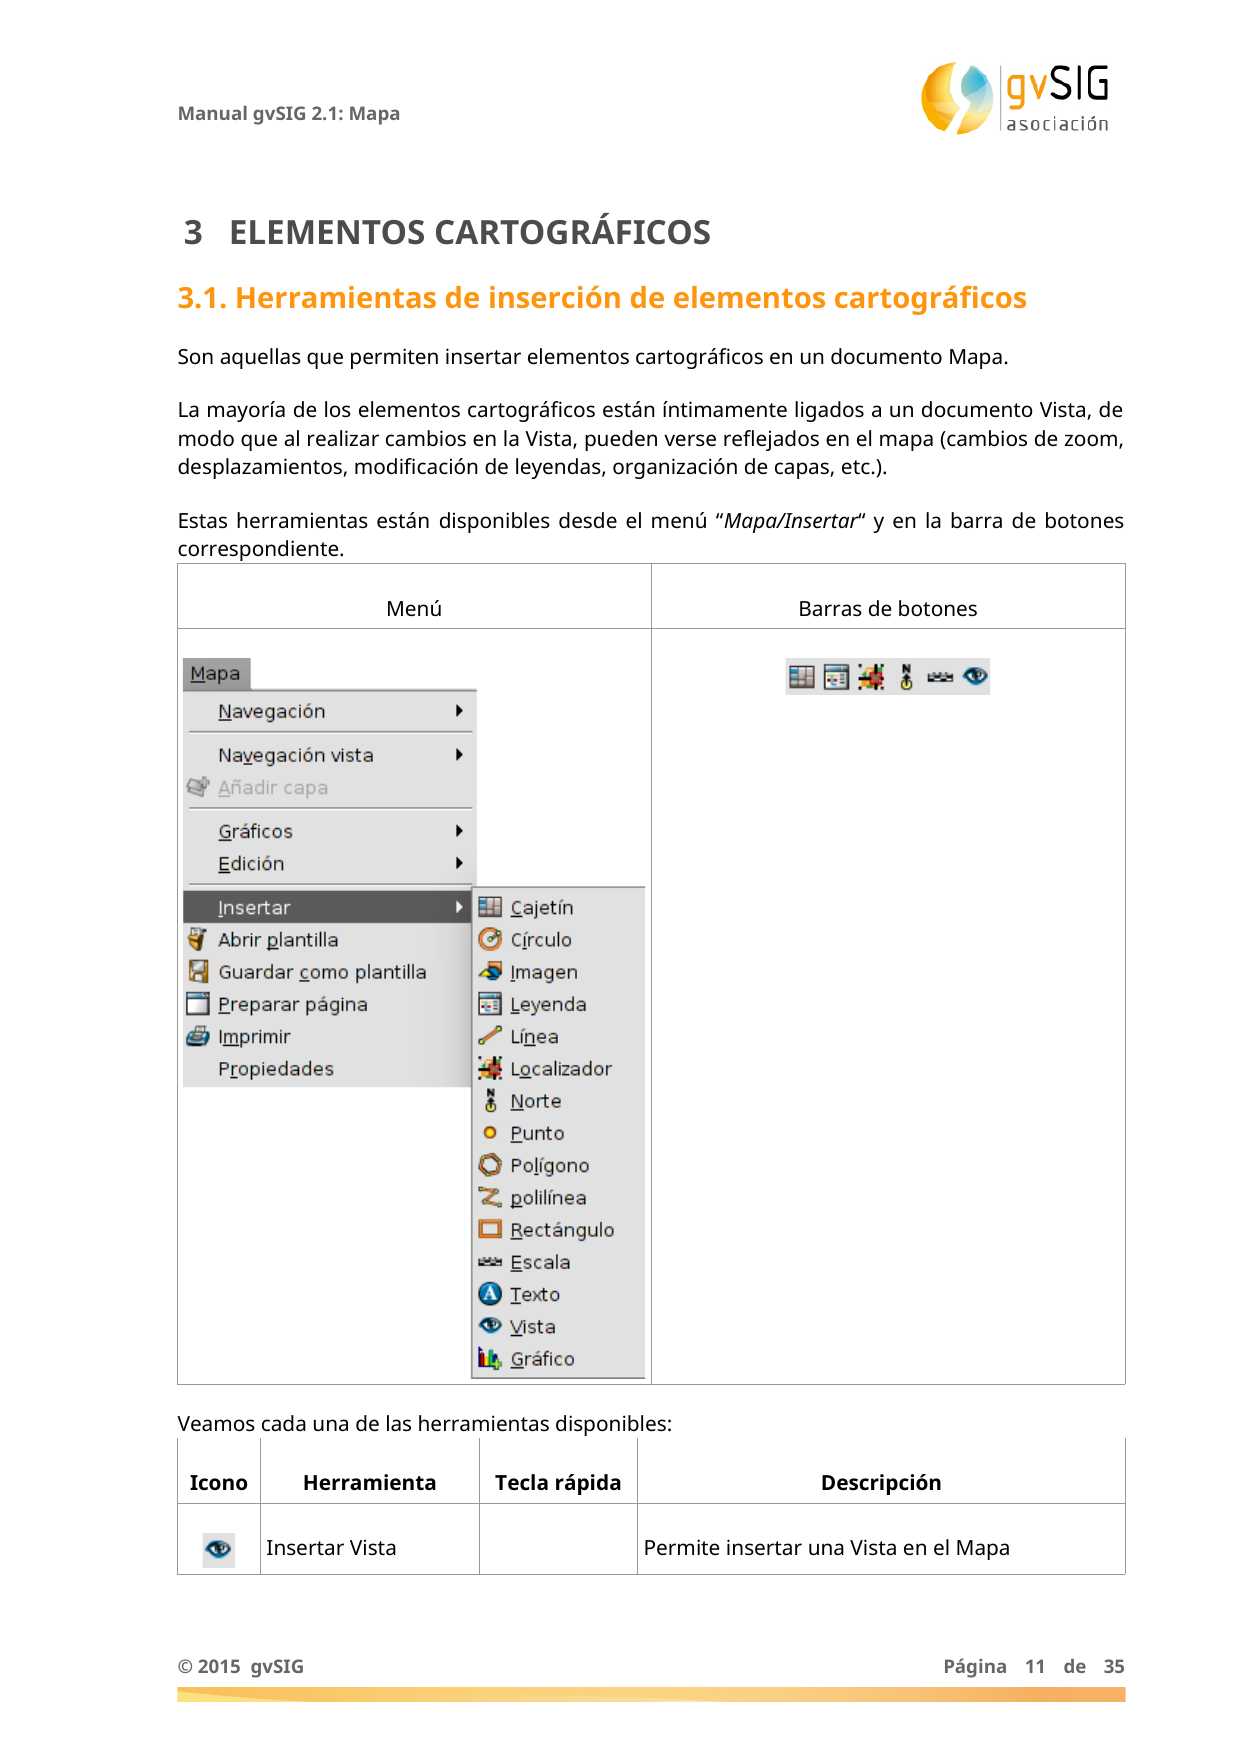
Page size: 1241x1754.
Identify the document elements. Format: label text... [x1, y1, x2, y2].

subtitle 3.1. Herramientas de inserción de elementos cartográficos [177, 277, 1125, 317]
table_header Herramienta [261, 1438, 479, 1502]
text Estas herramientas están disponibles desde el menú “Mapa/Insertar“ y en la barra de botones correspondiente. [177, 506, 1125, 563]
table_cell [178, 629, 651, 1384]
picture [902, 47, 1122, 148]
picture [202, 1533, 236, 1568]
table_cell Insertar Vista [261, 1504, 479, 1573]
table_header Barras de botones [652, 564, 1125, 628]
text Veamos cada una de las herramientas disponibles: [177, 1409, 1125, 1438]
table_header Icono [178, 1438, 260, 1502]
table_cell [480, 1504, 637, 1573]
table_cell [178, 1504, 260, 1573]
table_header Descripción [638, 1438, 1125, 1502]
table_header Menú [178, 564, 651, 628]
subtitle Elementos cartográficos [183, 208, 1125, 254]
table_cell Permite insertar una Vista en el Mapa [638, 1504, 1125, 1573]
table_header Tecla rápida [480, 1438, 637, 1502]
picture [177, 1687, 1126, 1702]
picture [182, 658, 646, 1379]
picture [785, 658, 991, 695]
text Son aquellas que permiten insertar elementos cartográficos en un documento Mapa. [177, 342, 1125, 371]
text La mayoría de los elementos cartográficos están íntimamente ligados a un documento Vista, de modo que al realizar cambios en la Vista, pueden verse reflejados en el mapa (cambios de zoom, desplazamientos, modificación de leyendas, organización de capas, etc.). [177, 396, 1125, 481]
table_cell [652, 629, 1125, 1384]
